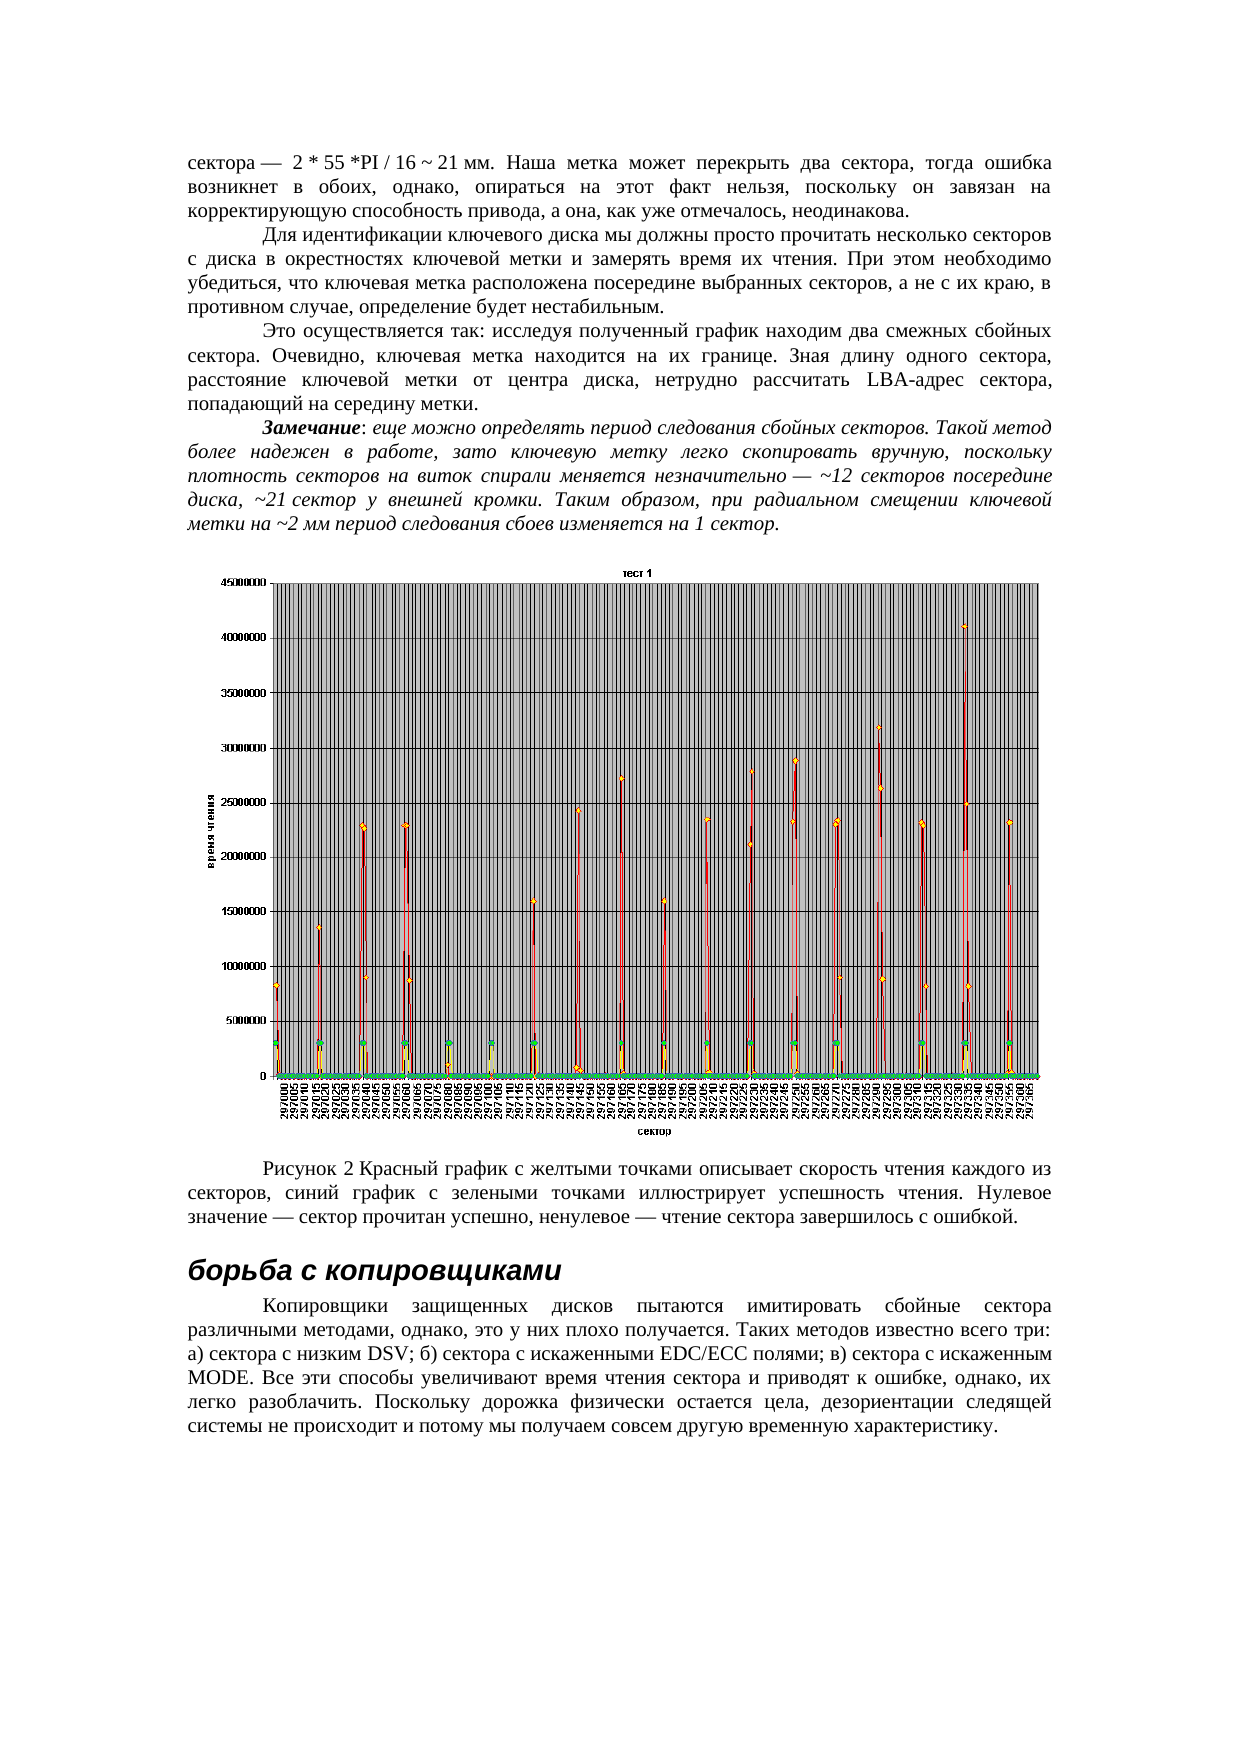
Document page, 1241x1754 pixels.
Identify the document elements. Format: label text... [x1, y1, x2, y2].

text Рисунок 2 Красный график с желтыми точками описывает скорость чтения каждого из секторов, синий график с зелеными точками иллюстрирует успешность чтения. Нулевое значение — сектор прочитан успешно, ненулевое — чтение сектора завершилось с ошибкой. [187, 1156, 1053, 1228]
text сектора — 2 * 55 *PI / 16 ~ 21 мм. Наша метка может перекрыть два сектора, тогда ошибка возникнет в обоих, однако, опираться на этот факт нельзя, поскольку он завязан на корректирующую способность привода, а она, как уже отмечалось, неодинакова. [187, 150, 1053, 222]
text Замечание: еще можно определять период следования сбойных секторов. Такой метод более надежен в работе, зато ключевую метку легко скопировать вручную, поскольку плотность секторов на виток спирали меняется незначительно — ~12 секторов посередине диска, ~21 сектор у внешней кромки. Таким образом, при радиальном смещении ключевой метки на ~2 мм период следования сбоев изменяется на 1 сектор. [187, 415, 1053, 535]
picture [187, 559, 1052, 1156]
text Это осуществляется так: исследуя полученный график находим два смежных сбойных сектора. Очевидно, ключевая метка находится на их границе. Зная длину одного сектора, расстояние ключевой метки от центра диска, нетрудно рассчитать LBA-адрес сектора, попадающий на середину метки. [187, 318, 1053, 415]
subtitle борьба с копировщиками [187, 1253, 1053, 1287]
text Для идентификации ключевого диска мы должны просто прочитать несколько секторов с диска в окрестностях ключевой метки и замерять время их чтения. При этом необходимо убедиться, что ключевая метка расположена посередине выбранных секторов, а не с их краю, в противном случае, определение будет нестабильным. [187, 222, 1053, 318]
text Копировщики защищенных дисков пытаются имитировать сбойные сектора различными методами, однако, это у них плохо получается. Таких методов известно всего три: а) сектора с низким DSV; б) сектора с искаженными EDC/ECC полями; в) сектора с искаженным MODE. Все эти способы увеличивают время чтения сектора и приводят к ошибке, однако, их легко разоблачить. Поскольку дорожка физически остается цела, дезориентации следящей системы не происходит и потому мы получаем совсем другую временную характеристику. [187, 1293, 1053, 1437]
